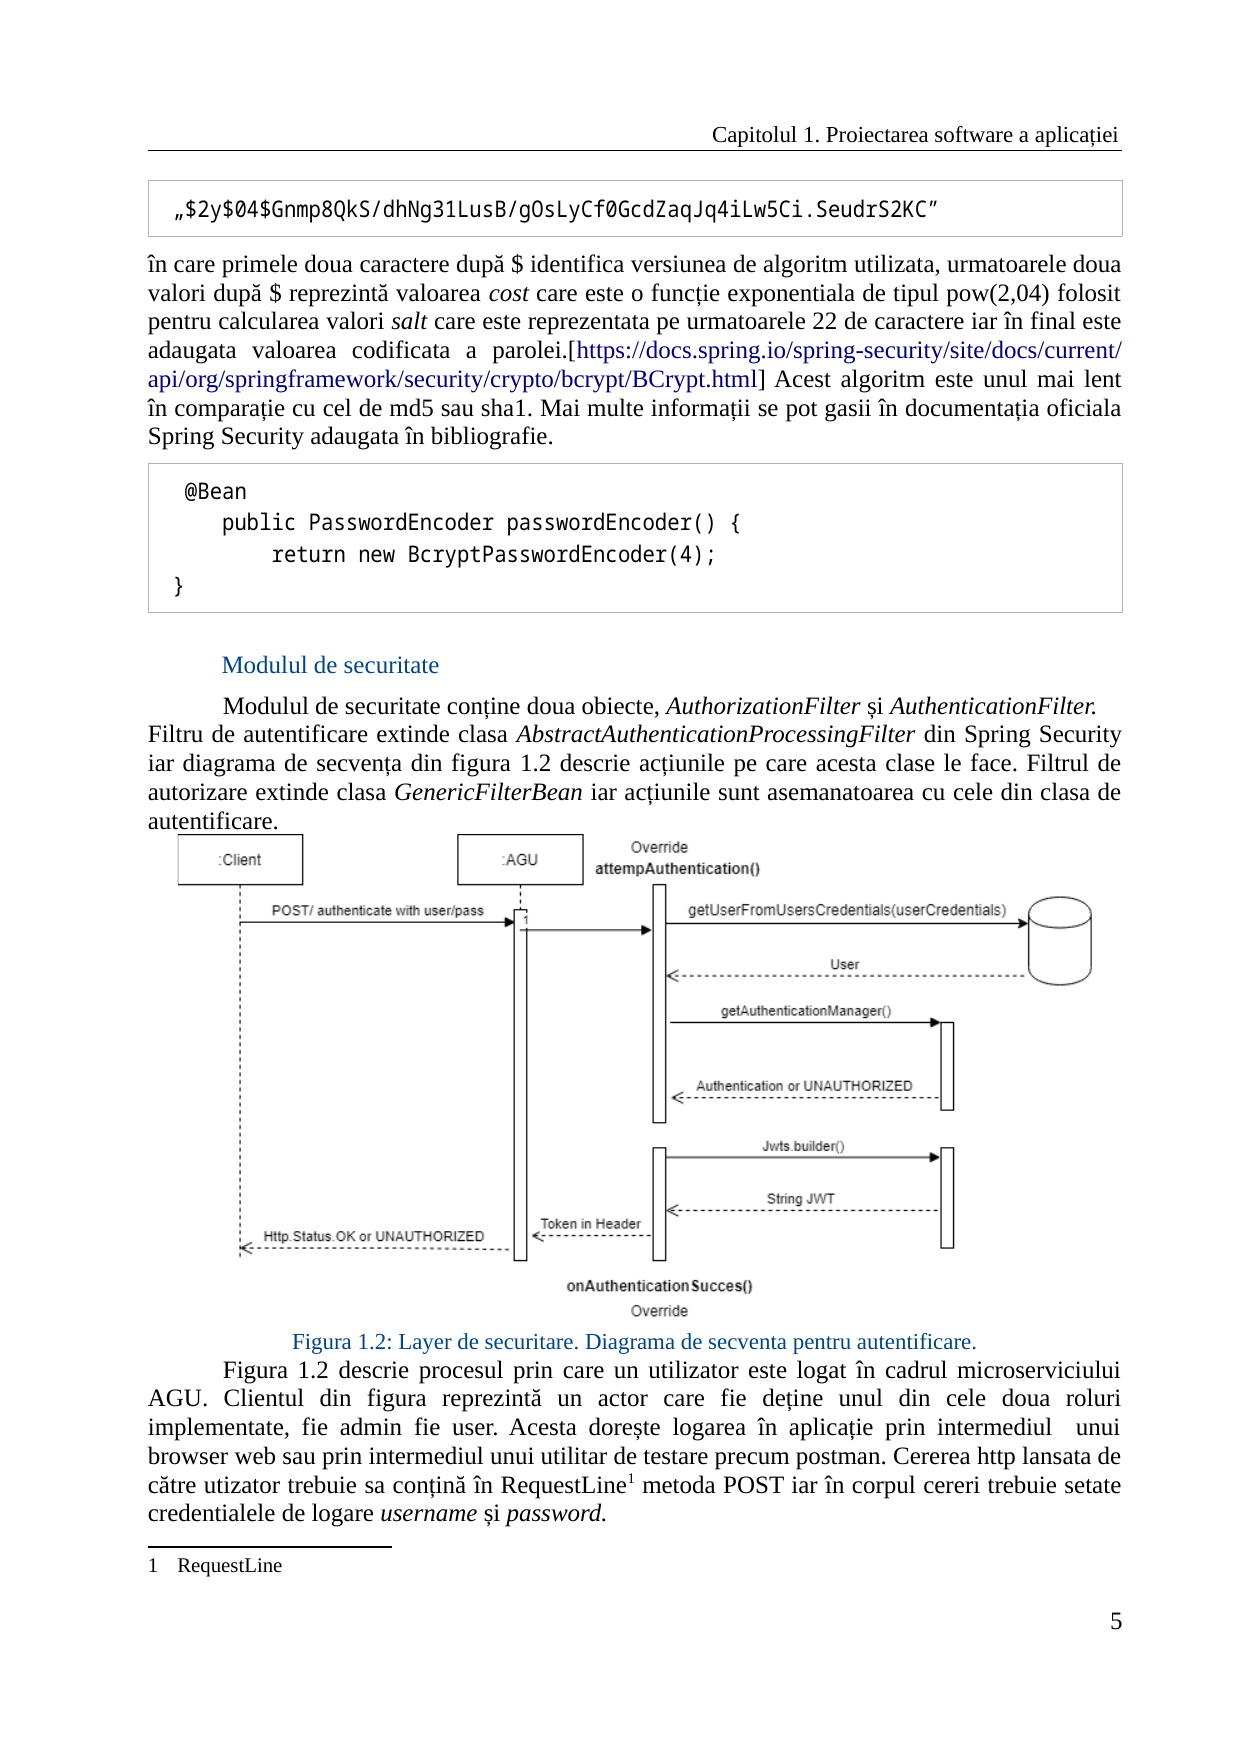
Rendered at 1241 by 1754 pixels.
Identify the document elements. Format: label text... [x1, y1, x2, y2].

text Figura 1.2: Layer de securitare. Diagrama de secventa pentru autentificare. [178, 1324, 1092, 1355]
text @Bean [149, 464, 1122, 494]
picture [177, 834, 1092, 1324]
subtitle Modulul de securitate [221, 650, 1122, 678]
text RequestLine [148, 1553, 1122, 1577]
text public PasswordEncoder passwordEncoder() { [149, 494, 1122, 525]
text } [149, 556, 1122, 612]
text return new BcryptPasswordEncoder(4); [149, 525, 1122, 556]
text Modulul de securitate conține doua obiecte, AuthorizationFilter și AuthenticationFilter. [148, 691, 1122, 719]
text Filtru de autentificare extinde clasa AbstractAuthenticationProcessingFilter din Spring Security iar diagrama de secvența din figura 1.2 descrie acțiunile pe care acesta clase le face. Filtrul de autorizare extinde clasa GenericFilterBean iar acțiunile sunt asemanatoarea cu cele din clasa de autentificare. [148, 719, 1122, 834]
text Figura 1.2 descrie procesul prin care un utilizator este logat în cadrul microserviciului AGU. Clientul din figura reprezintă un actor care fie deține unul din cele doua roluri implementate, fie admin fie user. Acesta dorește logarea în aplicație prin intermediul unui browser web sau prin intermediul unui utilitar de testare precum postman. Cererea http lansata de către utizator trebuie sa conțină în RequestLine metoda POST iar în corpul cereri trebuie setate credentialele de logare username și password. [148, 834, 1122, 1527]
text în care primele doua caractere după $ identifica versiunea de algoritm utilizata, urmatoarele doua valori după $ reprezintă valoarea cost care este o funcție exponentiala de tipul pow(2,04) folosit pentru calcularea valori salt care este reprezentata pe urmatoarele 22 de caractere iar în final este adaugata valoarea codificata a parolei.[https://docs.spring.io/spring-security/site/docs/current/api/org/springframework/security/crypto/bcrypt/BCrypt.html] Acest algoritm este unul mai lent în comparație cu cel de md5 sau sha1. Mai multe informații se pot gasii în documentația oficiala Spring Security adaugata în bibliografie. [148, 249, 1122, 450]
text „$2y$04$Gnmp8QkS/dhNg31LusB/gOsLyCf0GcdZaqJq4iLw5Ci.SeudrS2KC” [149, 181, 1122, 236]
